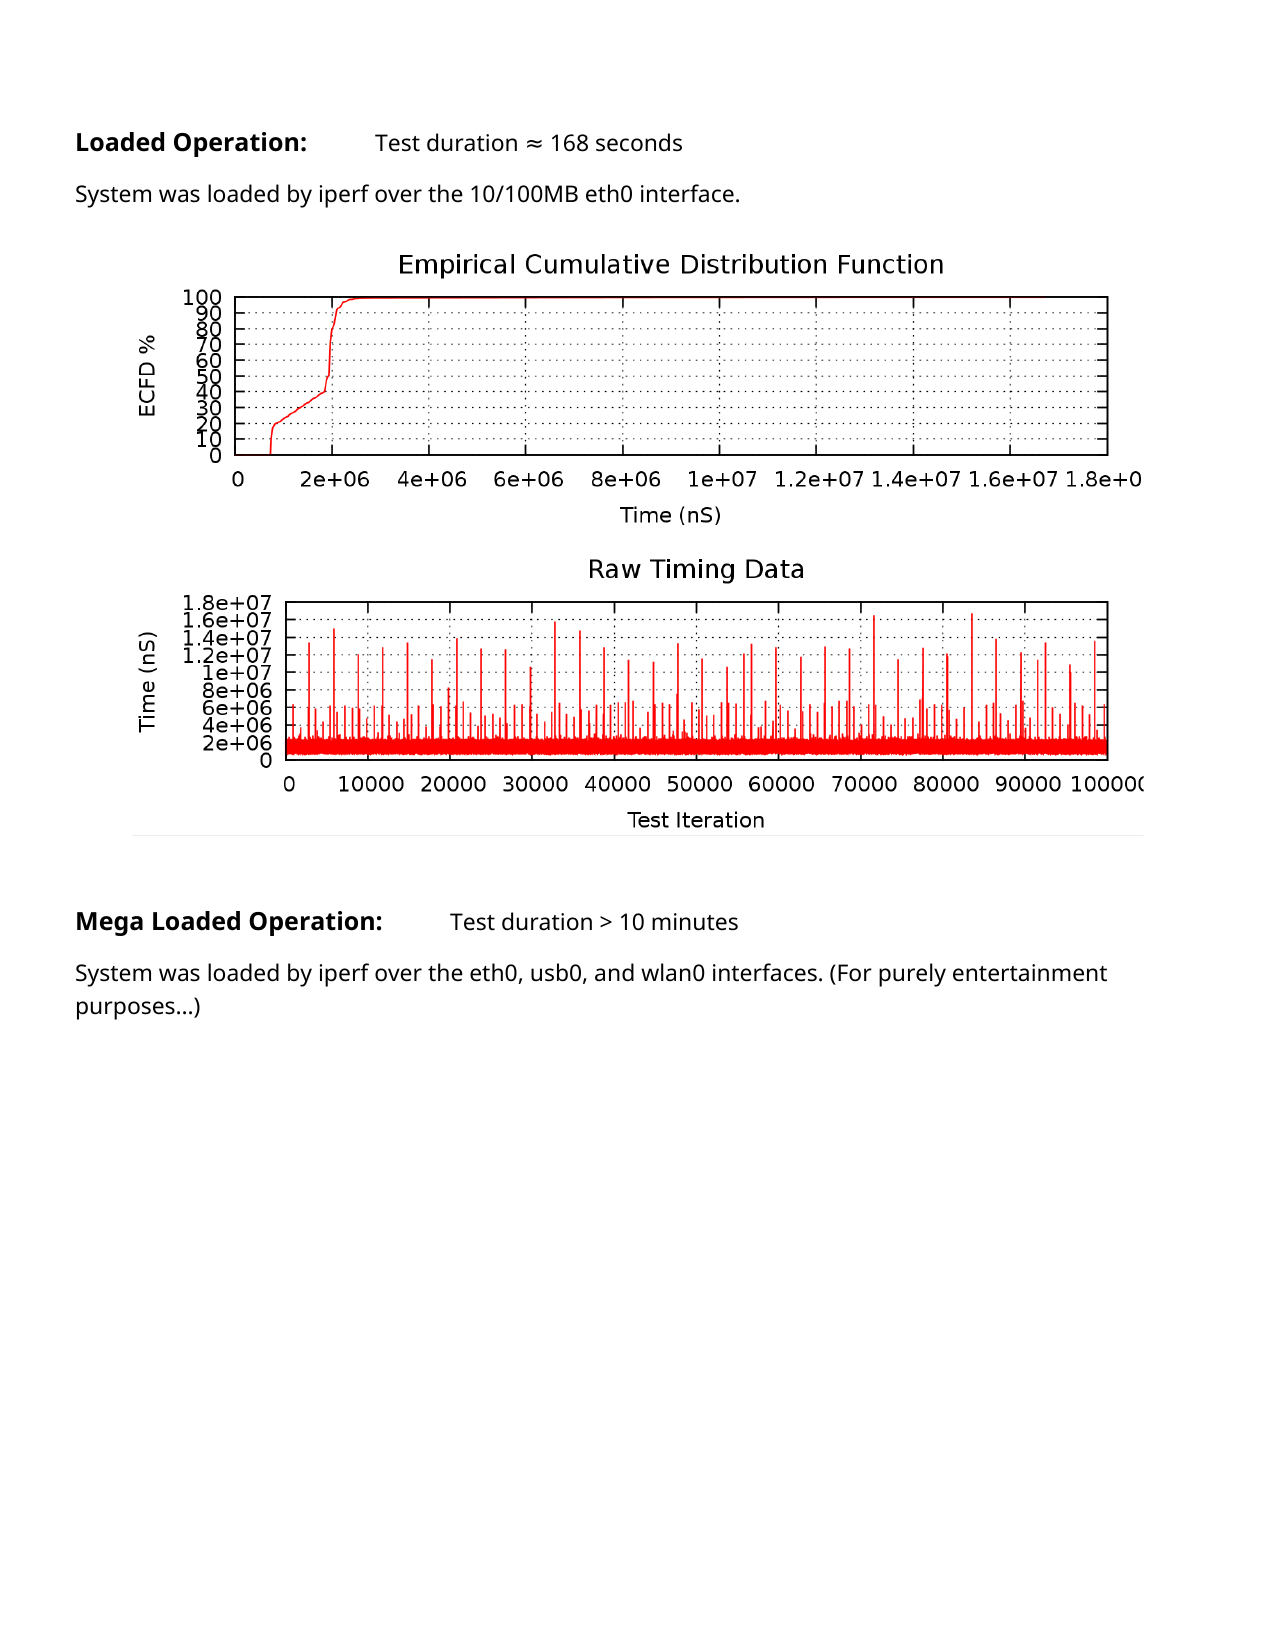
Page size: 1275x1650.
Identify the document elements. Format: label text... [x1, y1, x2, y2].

text Mega Loaded Operation: Test duration > 10 minutes [75, 904, 1200, 938]
text System was loaded by iperf over the eth0, usb0, and wlan0 interfaces. (For purely entertainment purposes…) [75, 956, 1200, 1021]
text Loaded Operation: Test duration ≈ 168 seconds [75, 125, 1200, 159]
text System was loaded by iperf over the 10/100MB eth0 interface. [75, 177, 1200, 209]
